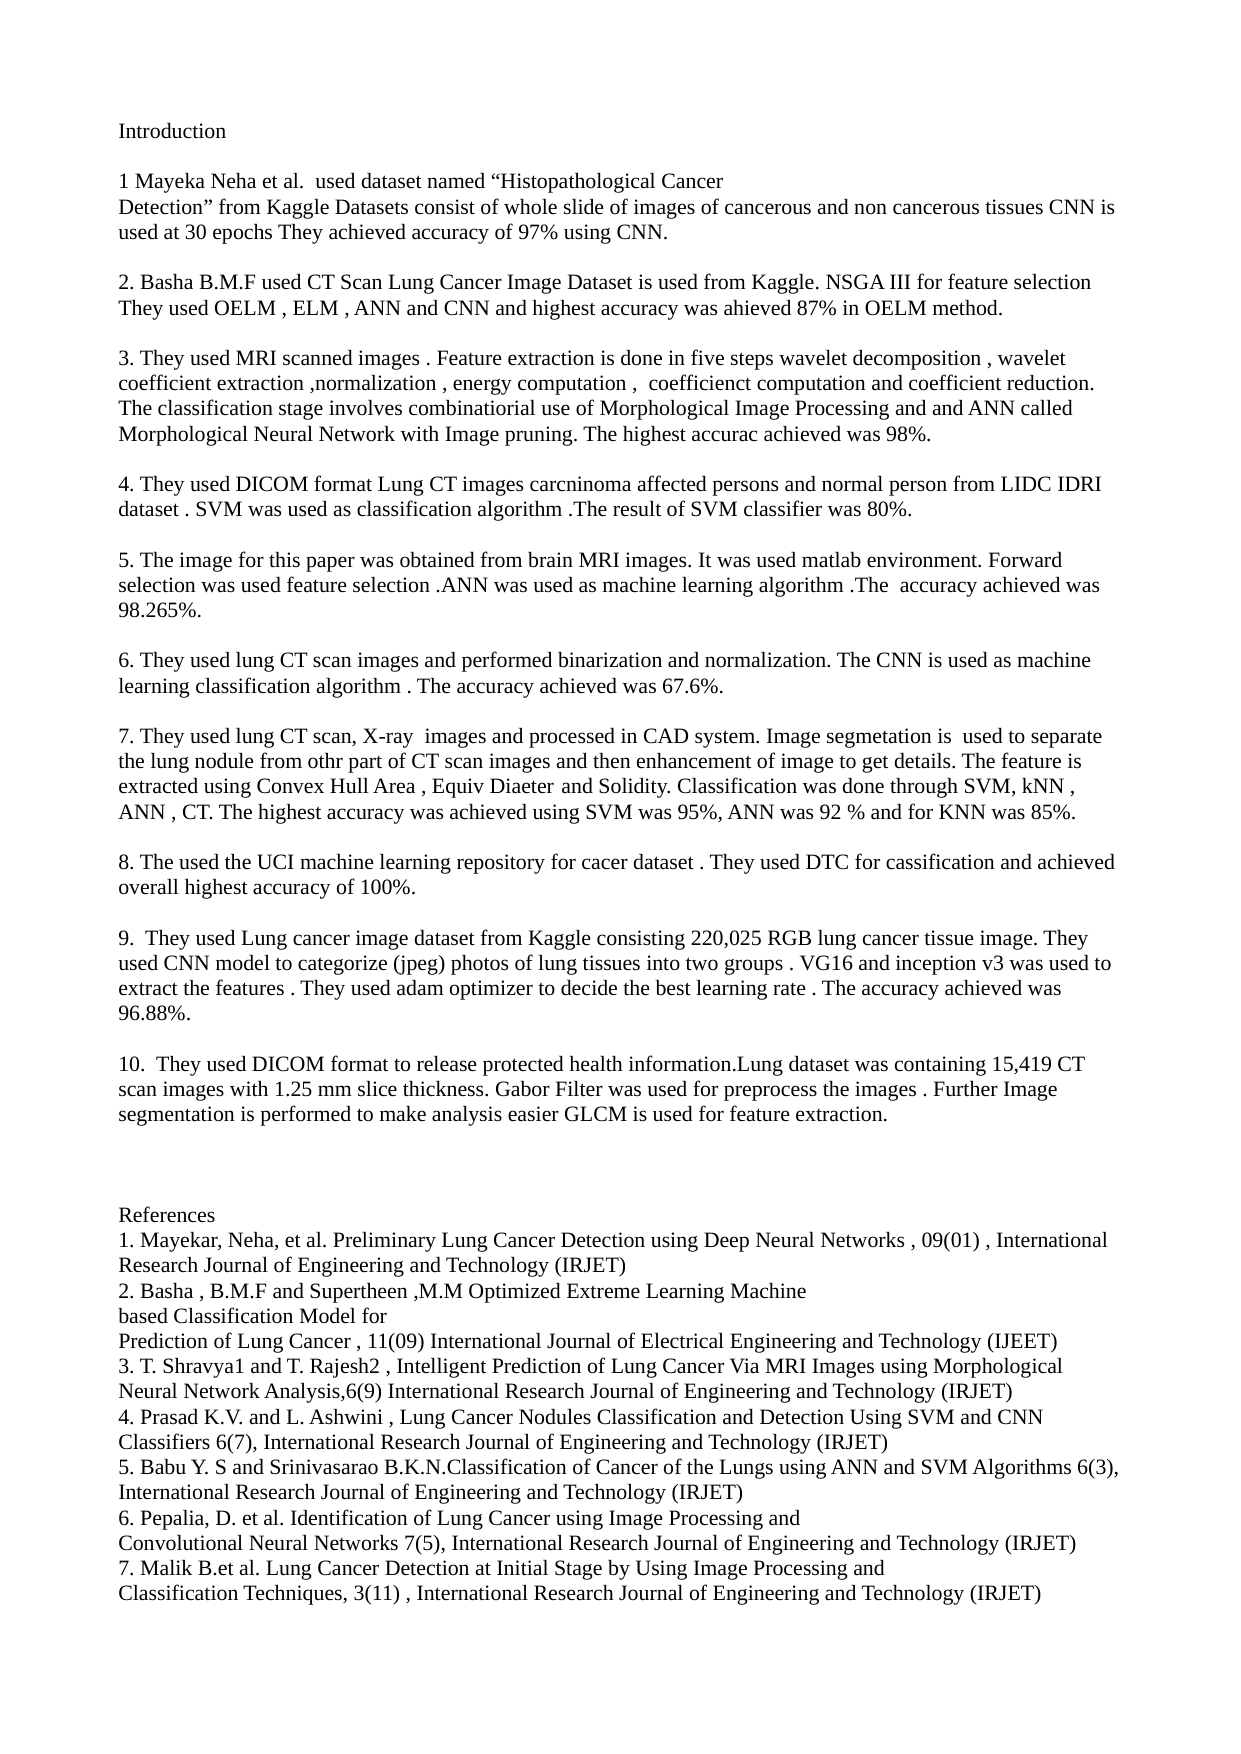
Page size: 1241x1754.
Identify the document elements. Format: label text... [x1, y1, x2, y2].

text 5. The image for this paper was obtained from brain MRI images. It was used matlab environment. Forward selection was used feature selection .ANN was used as machine learning algorithm .The accuracy achieved was 98.265%. [118, 547, 1122, 622]
text 6. Pepalia, D. et al. Identification of Lung Cancer using Image Processing and [118, 1504, 1122, 1530]
text 4. Prasad K.V. and L. Ashwini , Lung Cancer Nodules Classification and Detection Using SVM and CNN [118, 1404, 1122, 1429]
text 1 Mayeka Neha et al. used dataset named “Histopathological Cancer [118, 168, 1122, 194]
text Classifiers 6(7), International Research Journal of Engineering and Technology (IRJET) [118, 1429, 1122, 1454]
text 4. They used DICOM format Lung CT images carcninoma affected persons and normal person from LIDC IDRI dataset . SVM was used as classification algorithm .The result of SVM classifier was 80%. [118, 471, 1122, 521]
text 10. They used DICOM format to release protected health information.Lung dataset was containing 15,419 CT scan images with 1.25 mm slice thickness. Gabor Filter was used for preprocess the images . Further Image segmentation is performed to make analysis easier GLCM is used for feature extraction. [118, 1051, 1122, 1126]
text Prediction of Lung Cancer , 11(09) International Journal of Electrical Engineering and Technology (IJEET) [118, 1328, 1122, 1353]
text References [118, 1202, 1122, 1227]
text 3. They used MRI scanned images . Feature extraction is done in five steps wavelet decomposition , wavelet coefficient extraction ,normalization , energy computation , coefficienct computation and coefficient reduction. The classification stage involves combinatiorial use of Morphological Image Processing and and ANN called Morphological Neural Network with Image pruning. The highest accurac achieved was 98%. [118, 345, 1122, 446]
text Introduction [118, 118, 1122, 143]
text based Classification Model for [118, 1303, 1122, 1328]
text Detection” from Kaggle Datasets consist of whole slide of images of cancerous and non cancerous tissues CNN is used at 30 epochs They achieved accuracy of 97% using CNN. [118, 194, 1122, 244]
text Neural Network Analysis,6(9) International Research Journal of Engineering and Technology (IRJET) [118, 1378, 1122, 1404]
text 9. They used Lung cancer image dataset from Kaggle consisting 220,025 RGB lung cancer tissue image. They used CNN model to categorize (jpeg) photos of lung tissues into two groups . VG16 and inception v3 was used to extract the features . They used adam optimizer to decide the best learning rate . The accuracy achieved was 96.88%. [118, 925, 1122, 1026]
text 1. Mayekar, Neha, et al. Preliminary Lung Cancer Detection using Deep Neural Networks , 09(01) , International Research Journal of Engineering and Technology (IRJET) [118, 1227, 1122, 1278]
text 2. Basha B.M.F used CT Scan Lung Cancer Image Dataset is used from Kaggle. NSGA III for feature selection They used OELM , ELM , ANN and CNN and highest accuracy was ahieved 87% in OELM method. [118, 269, 1122, 320]
text 7. Malik B.et al. Lung Cancer Detection at Initial Stage by Using Image Processing and [118, 1555, 1122, 1580]
text 2. Basha , B.M.F and Supertheen ,M.M Optimized Extreme Learning Machine [118, 1278, 1122, 1303]
text 3. T. Shravya1 and T. Rajesh2 , Intelligent Prediction of Lung Cancer Via MRI Images using Morphological [118, 1353, 1122, 1378]
text 8. The used the UCI machine learning repository for cacer dataset . They used DTC for cassification and achieved overall highest accuracy of 100%. [118, 849, 1122, 899]
text 5. Babu Y. S and Srinivasarao B.K.N.Classification of Cancer of the Lungs using ANN and SVM Algorithms 6(3), International Research Journal of Engineering and Technology (IRJET) [118, 1454, 1122, 1504]
text 7. They used lung CT scan, X-ray images and processed in CAD system. Image segmetation is used to separate the lung nodule from othr part of CT scan images and then enhancement of image to get details. The feature is extracted using Convex Hull Area , Equiv Diaeter and Solidity. Classification was done through SVM, kNN , ANN , CT. The highest accuracy was achieved using SVM was 95%, ANN was 92 % and for KNN was 85%. [118, 723, 1122, 824]
text Classification Techniques, 3(11) , International Research Journal of Engineering and Technology (IRJET) [118, 1580, 1122, 1605]
text 6. They used lung CT scan images and performed binarization and normalization. The CNN is used as machine learning classification algorithm . The accuracy achieved was 67.6%. [118, 647, 1122, 698]
text Convolutional Neural Networks 7(5), International Research Journal of Engineering and Technology (IRJET) [118, 1530, 1122, 1555]
